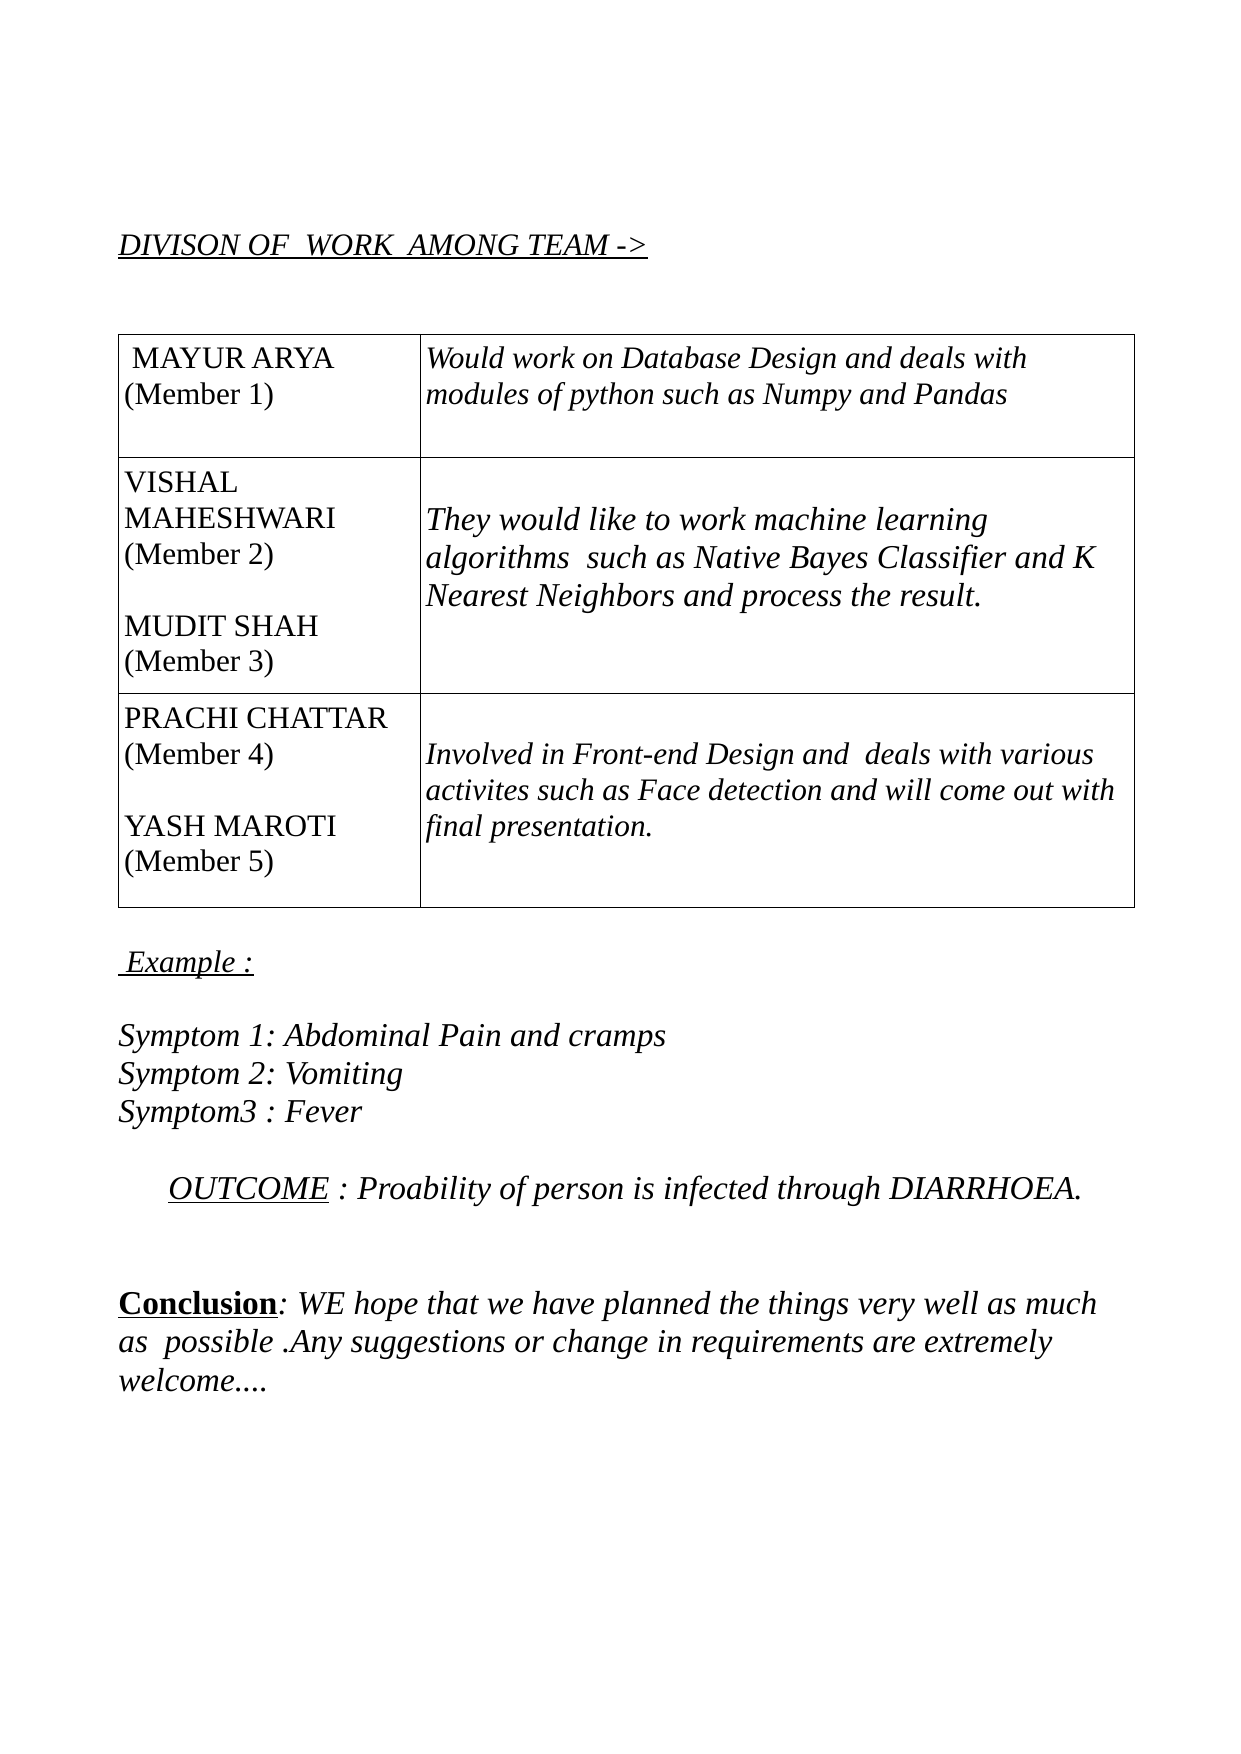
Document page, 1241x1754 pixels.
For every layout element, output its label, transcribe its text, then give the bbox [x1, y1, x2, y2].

table_header MAYUR ARYA (Member 1) [119, 335, 420, 457]
text Conclusion: WE hope that we have planned the things very well as much as possible .Any suggestions or change in requirements are extremely welcome.... [118, 1283, 1122, 1398]
text Symptom 2: Vomiting [118, 1053, 1122, 1092]
table_cell They would like to work machine learning algorithms such as Native Bayes Classifier and K Nearest Neighbors and process the result. [421, 458, 1134, 693]
text DIVISON OF WORK AMONG TEAM -> [118, 226, 1122, 262]
table_header Would work on Database Design and deals with modules of python such as Numpy and Pandas [421, 335, 1134, 457]
text OUTCOME : Proability of person is infected through DIARRHOEA. [118, 1168, 1122, 1207]
table_cell PRACHI CHATTAR (Member 4) YASH MAROTI (Member 5) [119, 694, 420, 907]
text Symptom 1: Abdominal Pain and cramps [118, 1015, 1122, 1053]
table_cell Involved in Front-end Design and deals with various activites such as Face detection and will come out with final presentation. [421, 694, 1134, 907]
text Symptom3 : Fever [118, 1092, 1122, 1130]
text Example : [118, 943, 1122, 979]
table_cell VISHAL MAHESHWARI (Member 2) MUDIT SHAH (Member 3) [119, 458, 420, 693]
